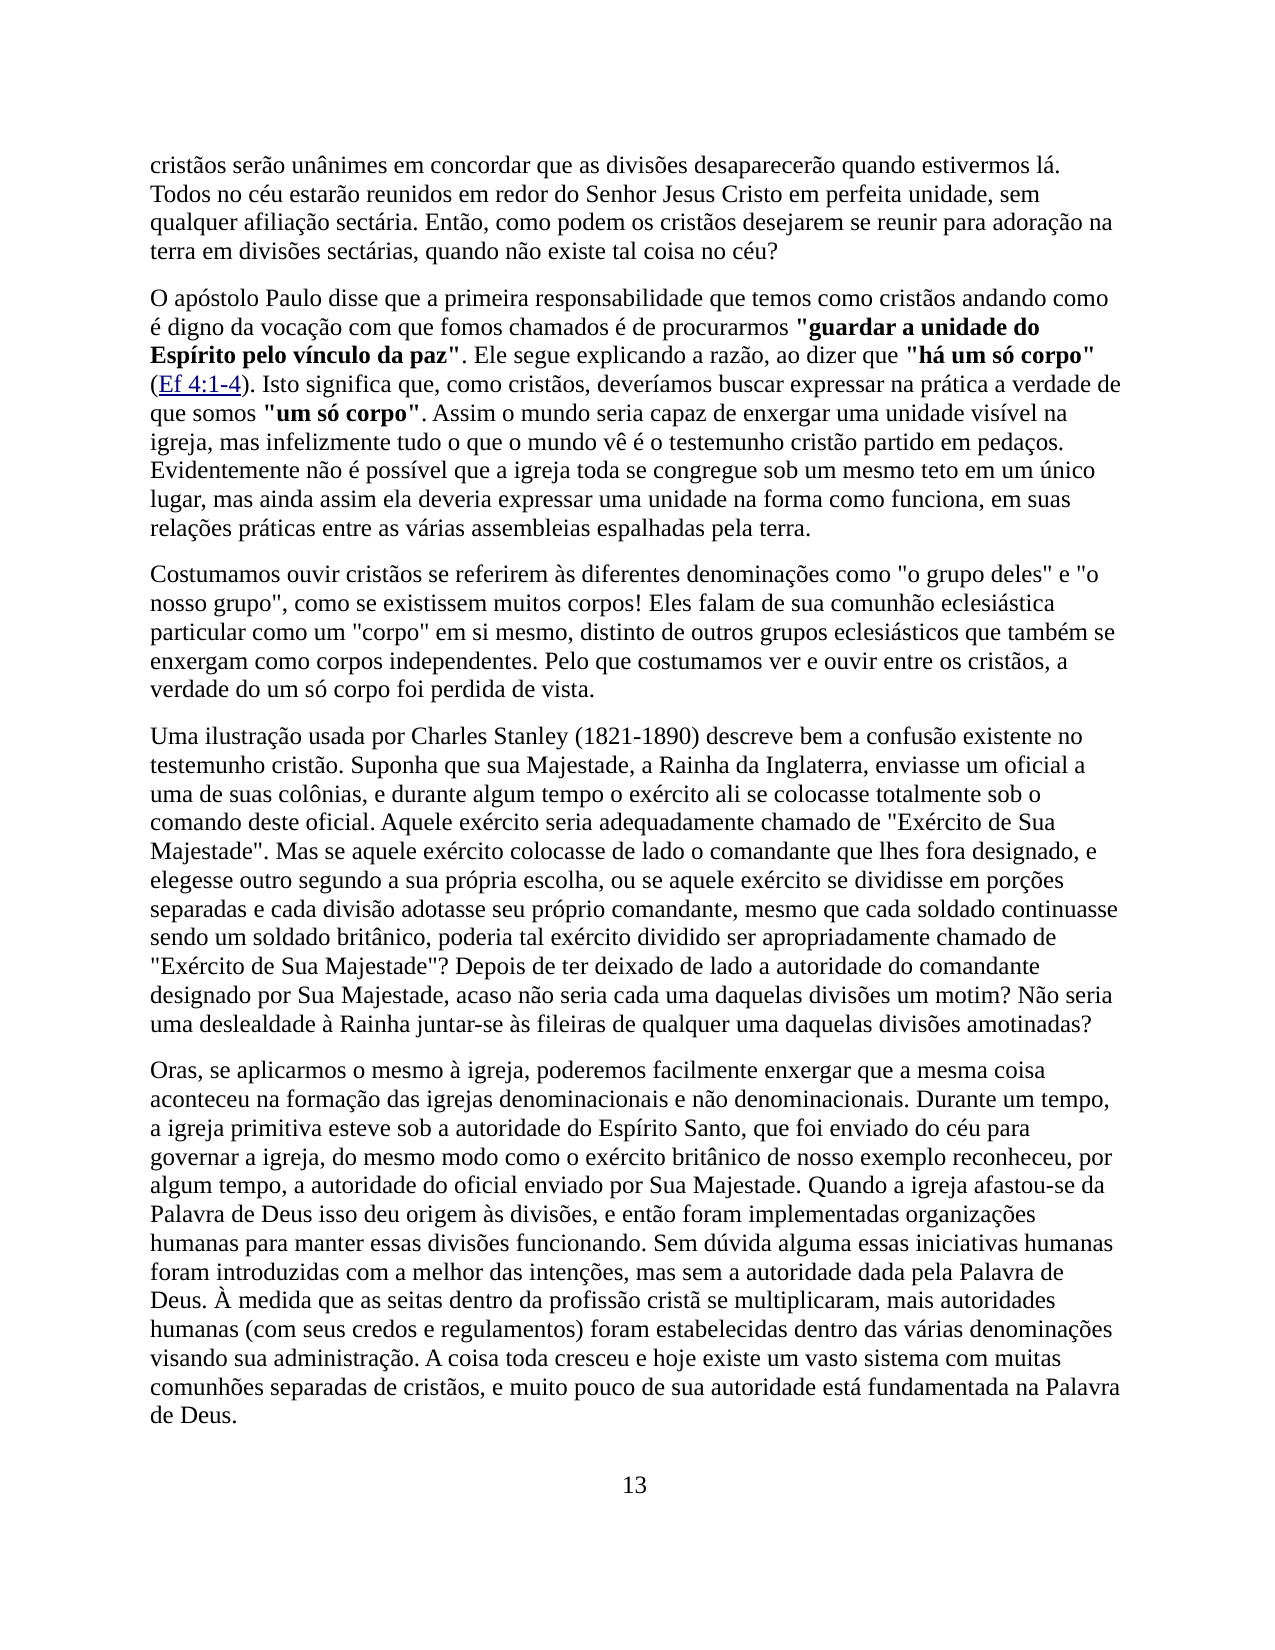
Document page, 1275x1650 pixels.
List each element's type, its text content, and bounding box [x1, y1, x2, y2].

text Costumamos ouvir cristãos se referirem às diferentes denominações como "o grupo deles" e "o nosso grupo", como se existissem muitos corpos! Eles falam de sua comunhão eclesiástica particular como um "corpo" em si mesmo, distinto de outros grupos eclesiásticos que também se enxergam como corpos independentes. Pelo que costumamos ver e ouvir entre os cristãos, a verdade do um só corpo foi perdida de vista. [150, 559, 1125, 703]
text Oras, se aplicarmos o mesmo à igreja, poderemos facilmente enxergar que a mesma coisa aconteceu na formação das igrejas denominacionais e não denominacionais. Durante um tempo, a igreja primitiva esteve sob a autoridade do Espírito Santo, que foi enviado do céu para governar a igreja, do mesmo modo como o exército britânico de nosso exemplo reconheceu, por algum tempo, a autoridade do oficial enviado por Sua Majestade. Quando a igreja afastou-se da Palavra de Deus isso deu origem às divisões, e então foram implementadas organizações humanas para manter essas divisões funcionando. Sem dúvida alguma essas iniciativas humanas foram introduzidas com a melhor das intenções, mas sem a autoridade dada pela Palavra de Deus. À medida que as seitas dentro da profissão cristã se multiplicaram, mais autoridades humanas (com seus credos e regulamentos) foram estabelecidas dentro das várias denominações visando sua administração. A coisa toda cresceu e hoje existe um vasto sistema com muitas comunhões separadas de cristãos, e muito pouco de sua autoridade está fundamentada na Palavra de Deus. [150, 1055, 1125, 1429]
text O apóstolo Paulo disse que a primeira responsabilidade que temos como cristãos andando como é digno da vocação com que fomos chamados é de procurarmos "guardar a unidade do Espírito pelo vínculo da paz". Ele segue explicando a razão, ao dizer que "há um só corpo" (Ef 4:1-4). Isto significa que, como cristãos, deveríamos buscar expressar na prática a verdade de que somos "um só corpo". Assim o mundo seria capaz de enxergar uma unidade visível na igreja, mas infelizmente tudo o que o mundo vê é o testemunho cristão partido em pedaços. Evidentemente não é possível que a igreja toda se congregue sob um mesmo teto em um único lugar, mas ainda assim ela deveria expressar uma unidade na forma como funciona, em suas relações práticas entre as várias assembleias espalhadas pela terra. [150, 283, 1125, 542]
text cristãos serão unânimes em concordar que as divisões desaparecerão quando estivermos lá. Todos no céu estarão reunidos em redor do Senhor Jesus Cristo em perfeita unidade, sem qualquer afiliação sectária. Então, como podem os cristãos desejarem se reunir para adoração na terra em divisões sectárias, quando não existe tal coisa no céu? [150, 150, 1125, 265]
text Uma ilustração usada por Charles Stanley (1821-1890) descreve bem a confusão existente no testemunho cristão. Suponha que sua Majestade, a Rainha da Inglaterra, enviasse um oficial a uma de suas colônias, e durante algum tempo o exército ali se colocasse totalmente sob o comando deste oficial. Aquele exército seria adequadamente chamado de "Exército de Sua Majestade". Mas se aquele exército colocasse de lado o comandante que lhes fora designado, e elegesse outro segundo a sua própria escolha, ou se aquele exército se dividisse em porções separadas e cada divisão adotasse seu próprio comandante, mesmo que cada soldado continuasse sendo um soldado britânico, poderia tal exército dividido ser apropriadamente chamado de "Exército de Sua Majestade"? Depois de ter deixado de lado a autoridade do comandante designado por Sua Majestade, acaso não seria cada uma daquelas divisões um motim? Não seria uma deslealdade à Rainha juntar-se às fileiras de qualquer uma daquelas divisões amotinadas? [150, 721, 1125, 1037]
